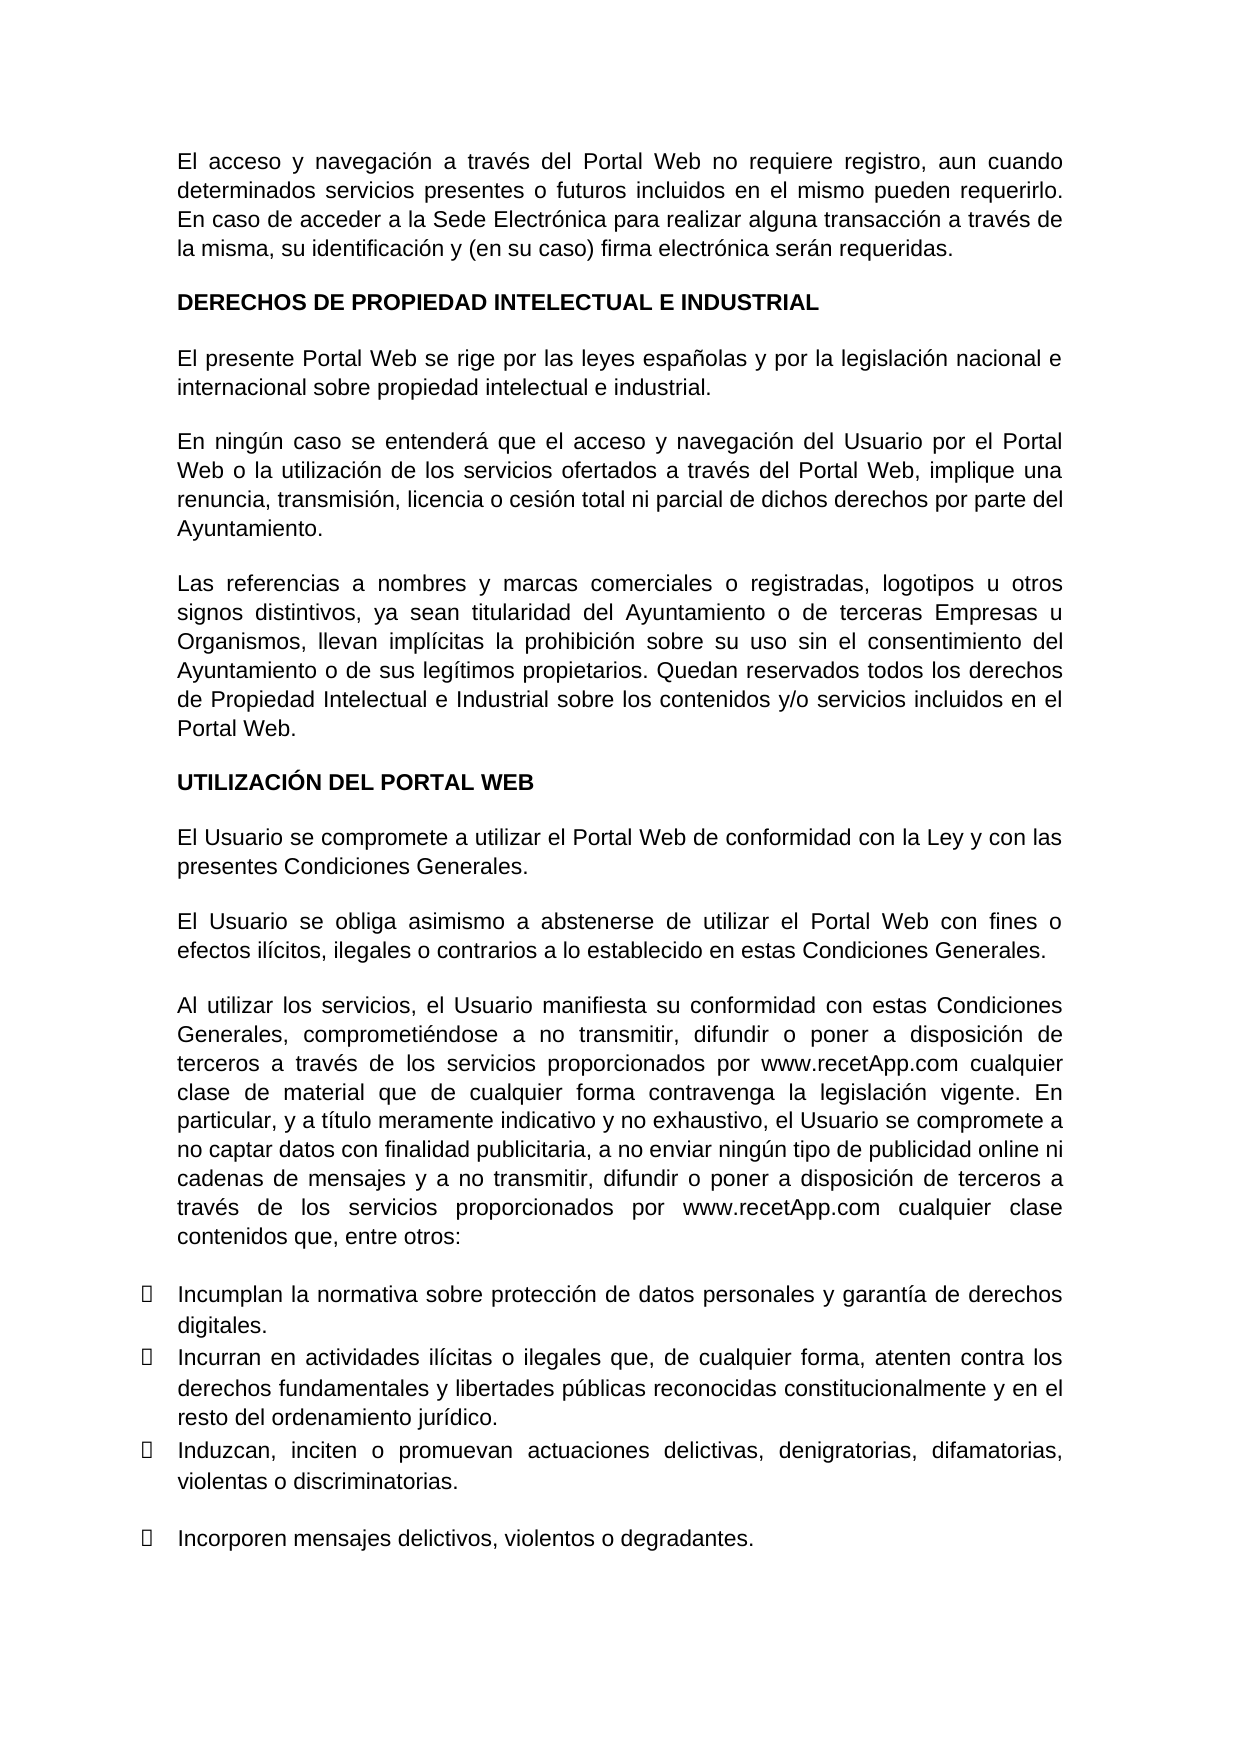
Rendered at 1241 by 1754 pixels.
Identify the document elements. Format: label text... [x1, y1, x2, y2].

list Incumplan la normativa sobre protección de datos personales y garantía de derechos digitales. [140, 1278, 1064, 1338]
text El presente Portal Web se rige por las leyes españolas y por la legislación nacional e internacional sobre propiedad intelectual e industrial. [177, 344, 1064, 400]
list Incurran en actividades ilícitas o ilegales que, de cualquier forma, atenten contra los derechos fundamentales y libertades públicas reconocidas constitucionalmente y en el resto del ordenamiento jurídico. [140, 1341, 1064, 1430]
text El acceso y navegación a través del Portal Web no requiere registro, aun cuando determinados servicios presentes o futuros incluidos en el mismo pueden requerirlo. En caso de acceder a la Sede Electrónica para realizar alguna transacción a través de la misma, su identificación y (en su caso) firma electrónica serán requeridas. [177, 148, 1064, 261]
text Al utilizar los servicios, el Usuario manifiesta su conformidad con estas Condiciones Generales, comprometiéndose a no transmitir, difundir o poner a disposición de terceros a través de los servicios proporcionados por www.recetApp.com cualquier clase de material que de cualquier forma contravenga la legislación vigente. En particular, y a título meramente indicativo y no exhaustivo, el Usuario se compromete a no captar datos con finalidad publicitaria, a no enviar ningún tipo de publicidad online ni cadenas de mensajes y a no transmitir, difundir o poner a disposición de terceros a través de los servicios proporcionados por www.recetApp.com cualquier clase contenidos que, entre otros: [177, 992, 1064, 1250]
text El Usuario se compromete a utilizar el Portal Web de conformidad con la Ley y con las presentes Condiciones Generales. [177, 824, 1064, 880]
list Induzcan, inciten o promuevan actuaciones delictivas, denigratorias, difamatorias, violentas o discriminatorias. [140, 1434, 1064, 1494]
text En ningún caso se entenderá que el acceso y navegación del Usuario por el Portal Web o la utilización de los servicios ofertados a través del Portal Web, implique una renuncia, transmisión, licencia o cesión total ni parcial de dichos derechos por parte del Ayuntamiento. [177, 428, 1064, 541]
text Las referencias a nombres y marcas comerciales o registradas, logotipos u otros signos distintivos, ya sean titularidad del Ayuntamiento o de terceras Empresas u Organismos, llevan implícitas la prohibición sobre su uso sin el consentimiento del Ayuntamiento o de sus legítimos propietarios. Quedan reservados todos los derechos de Propiedad Intelectual e Industrial sobre los contenidos y/o servicios incluidos en el Portal Web. [177, 570, 1064, 741]
text DERECHOS DE PROPIEDAD INTELECTUAL E INDUSTRIAL [177, 289, 1064, 316]
list Incorporen mensajes delictivos, violentos o degradantes. [140, 1522, 1064, 1553]
text El Usuario se obliga asimismo a abstenerse de utilizar el Portal Web con fines o efectos ilícitos, ilegales o contrarios a lo establecido en estas Condiciones Generales. [177, 908, 1064, 963]
text UTILIZACIÓN DEL PORTAL WEB [177, 769, 1064, 796]
